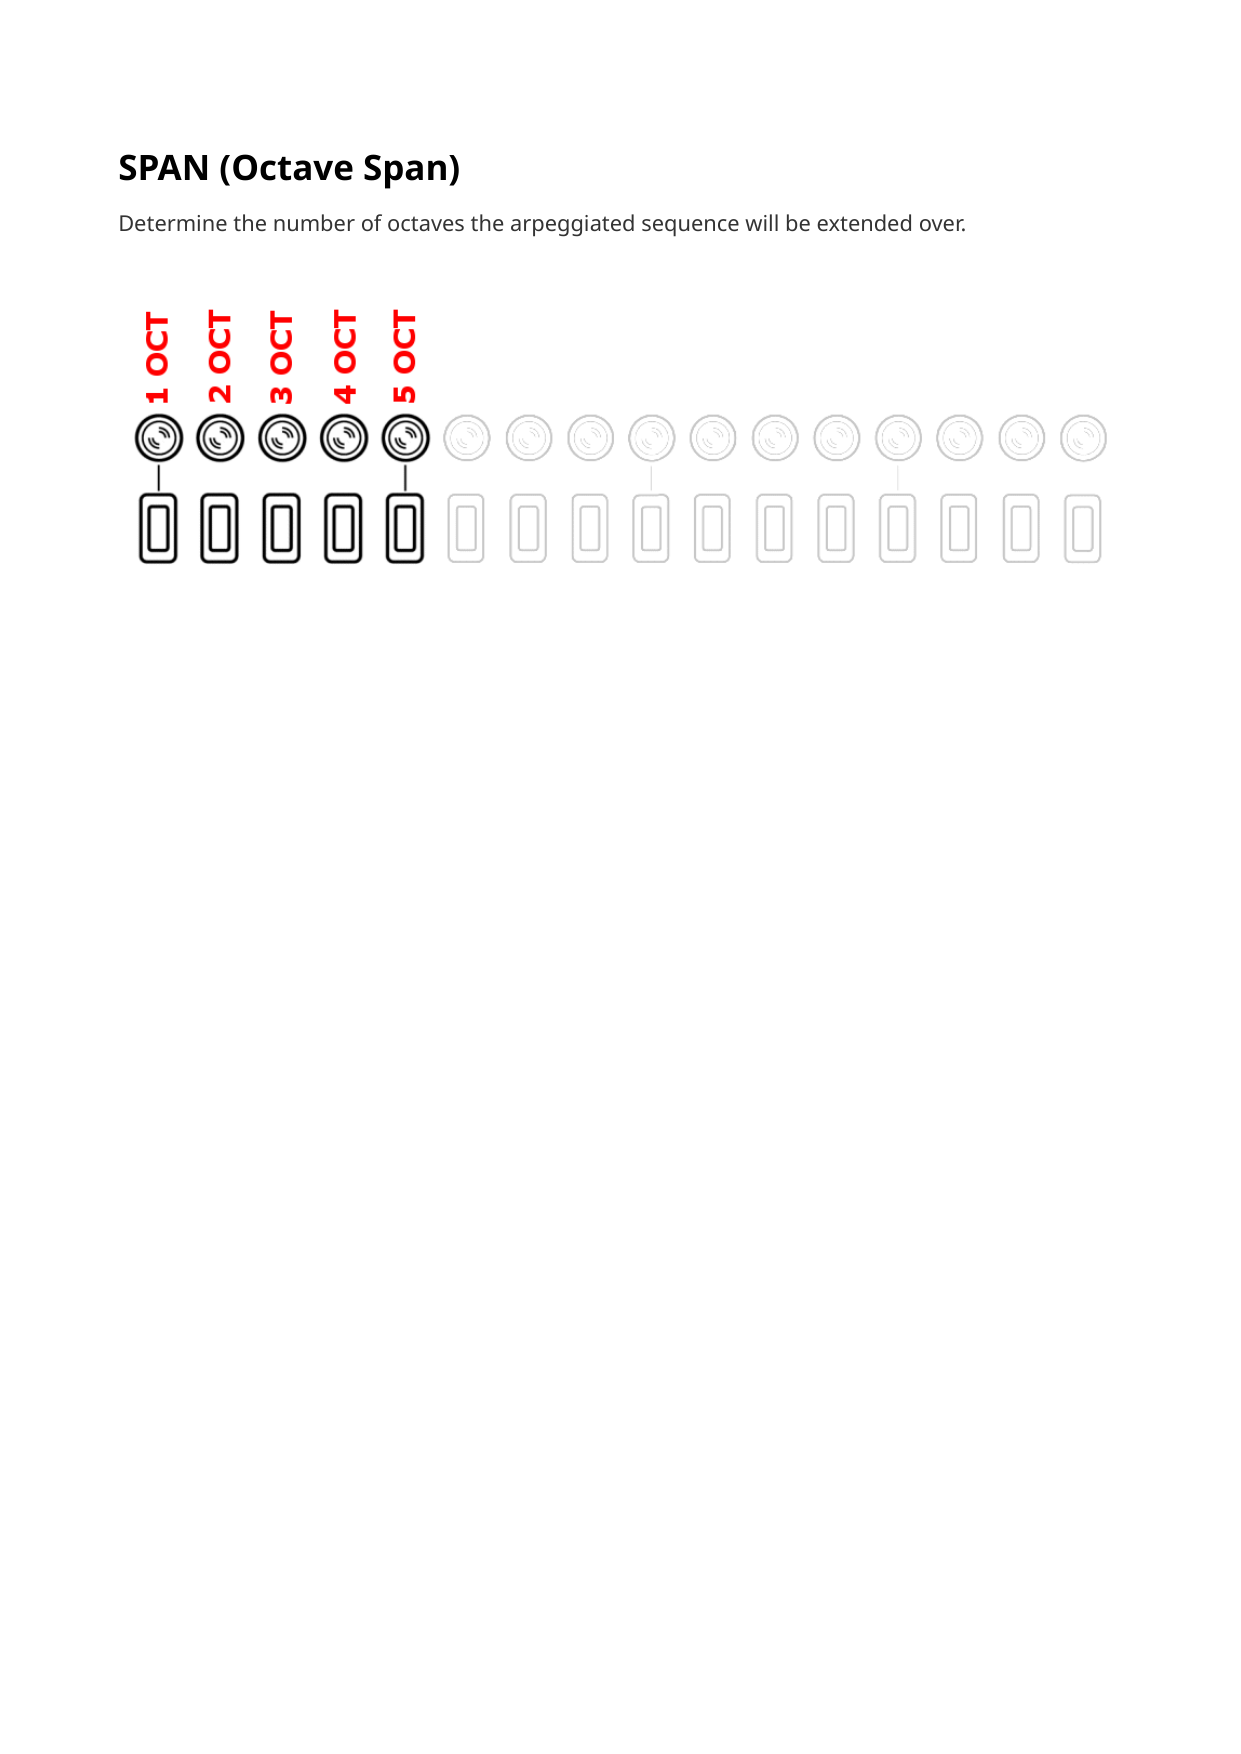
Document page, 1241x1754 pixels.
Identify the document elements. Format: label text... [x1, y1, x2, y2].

subtitle SPAN (Octave Span) [118, 143, 1122, 191]
picture [118, 261, 1123, 577]
text Determine the number of octaves the arpeggiated sequence will be extended over. [118, 203, 1122, 238]
